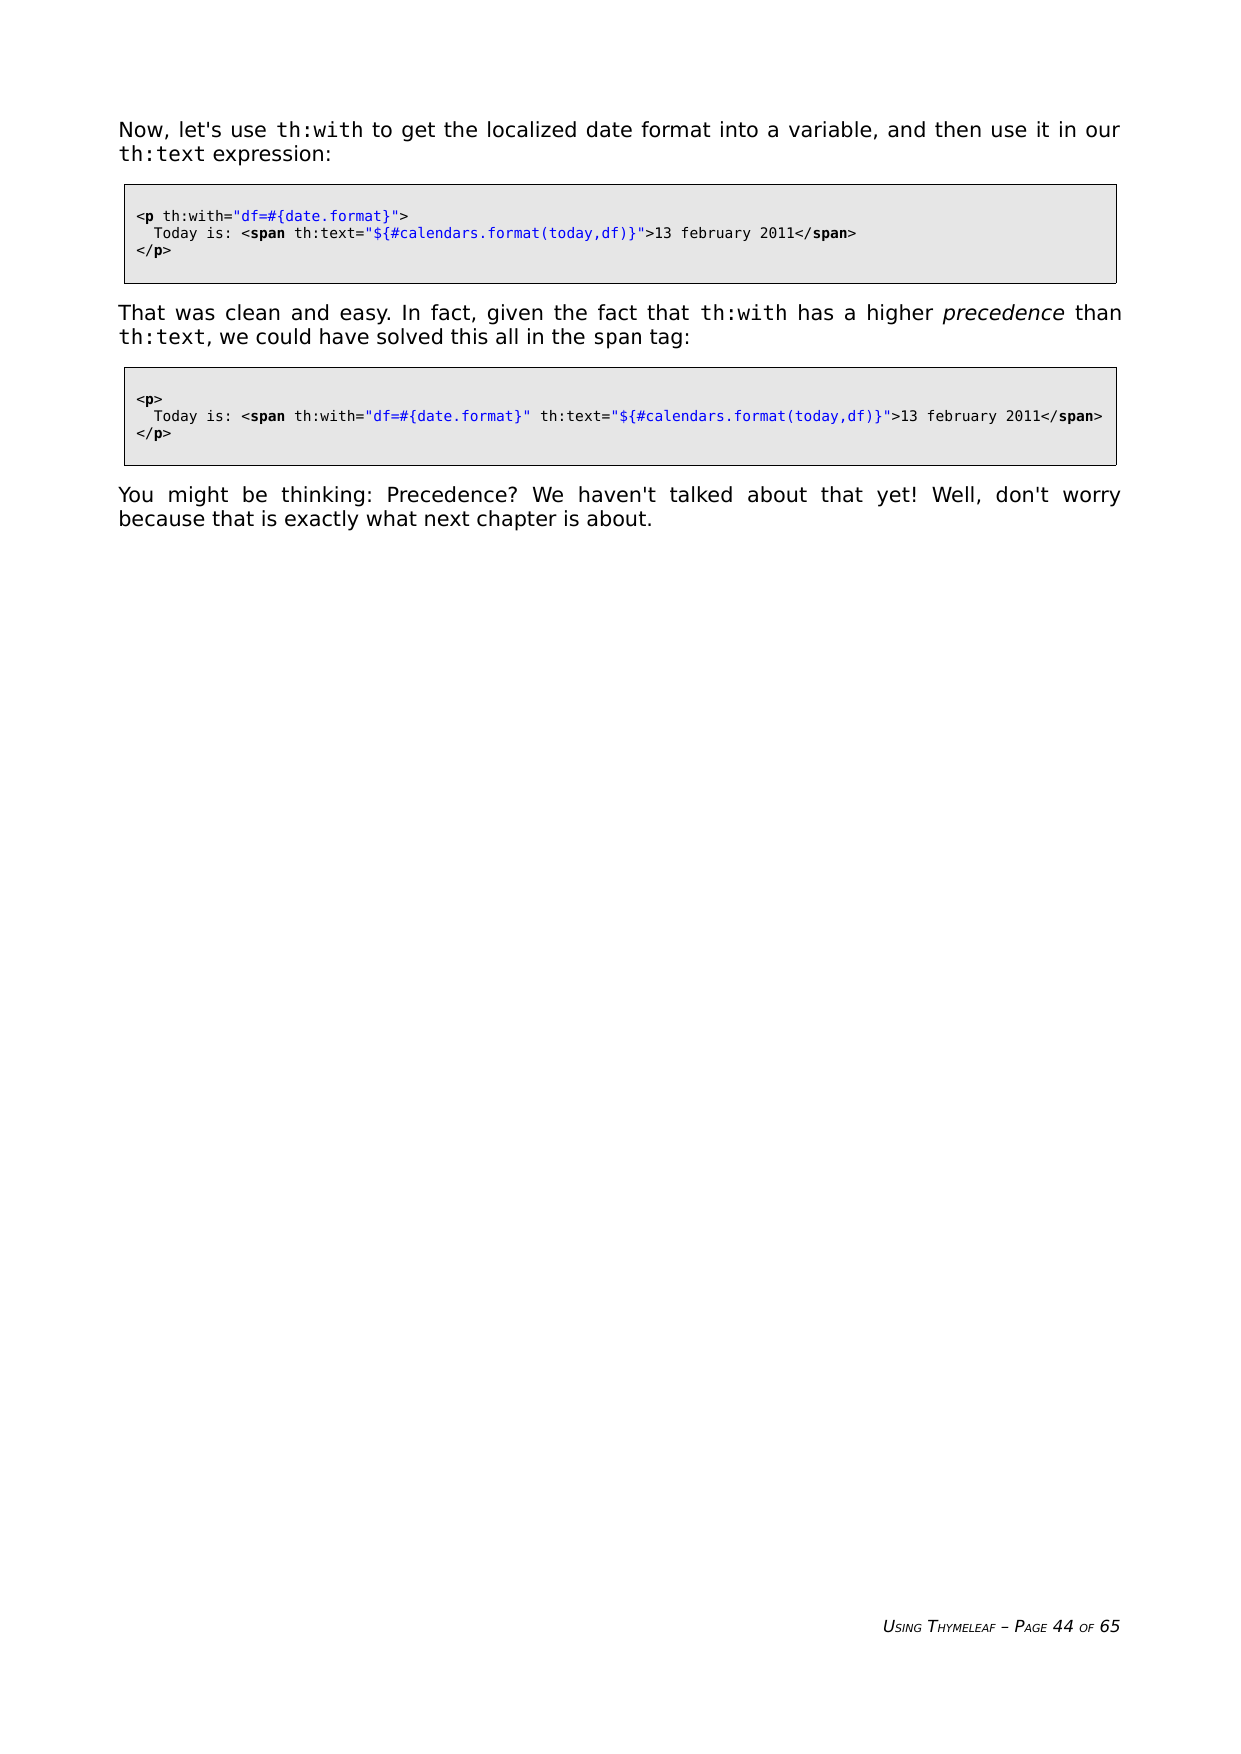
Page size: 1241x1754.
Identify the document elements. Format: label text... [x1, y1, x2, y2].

text That was clean and easy. In fact, given the fact that th:with has a higher precedence than th:text, we could have solved this all in the span tag: [118, 301, 1122, 349]
text Now, let's use th:with to get the localized date format into a variable, and then use it in our th:text expression: [118, 118, 1122, 167]
text <p> Today is: <span th:with="df=#{date.format}" th:text="${#calendars.format(today,df)}">13 february 2011</span> </p> [125, 368, 1116, 465]
text You might be thinking: Precedence? We haven't talked about that yet! Well, don't worry because that is exactly what next chapter is about. [118, 483, 1122, 531]
text <p th:with="df=#{date.format}"> Today is: <span th:text="${#calendars.format(today,df)}">13 february 2011</span> </p> [125, 185, 1116, 283]
